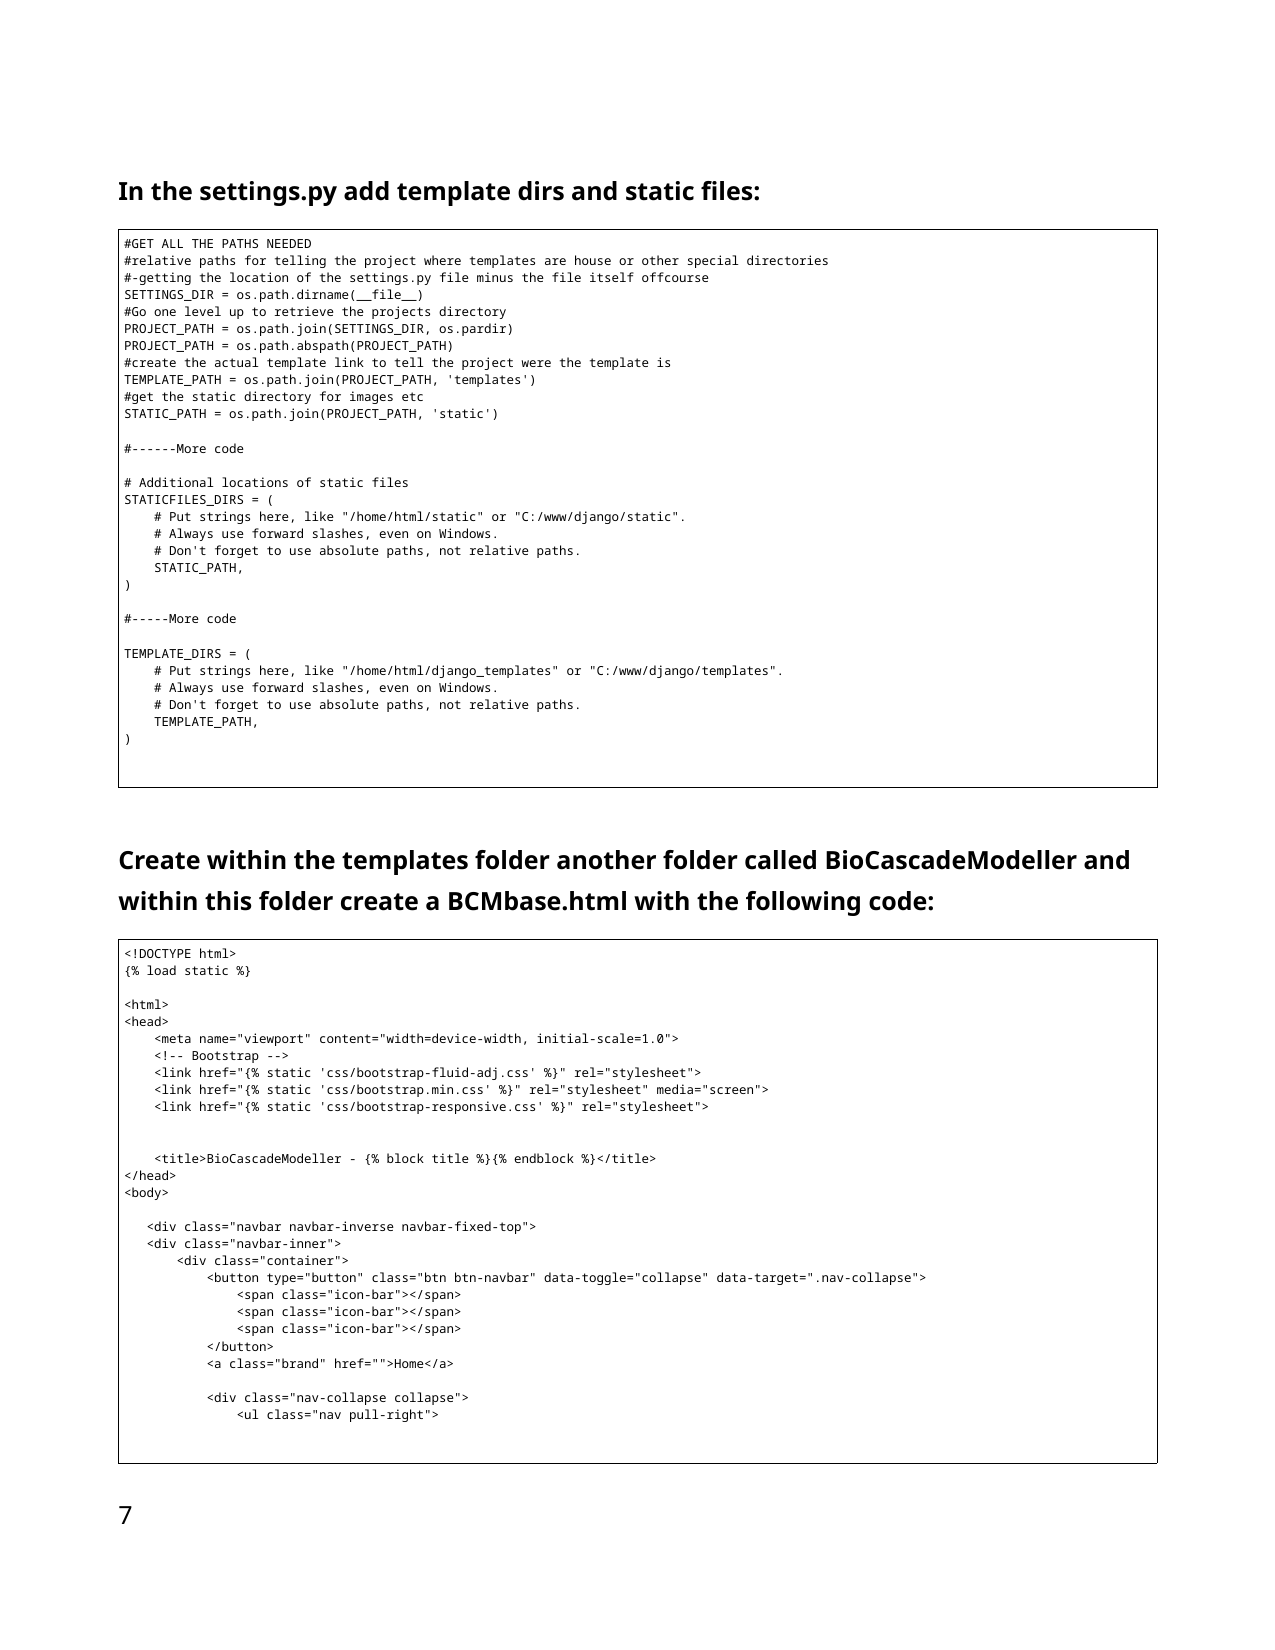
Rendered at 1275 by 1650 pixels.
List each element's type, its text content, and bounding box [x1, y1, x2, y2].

table_header #GET ALL THE PATHS NEEDED #relative paths for telling the project where templates are house or other special directories #-getting the location of the settings.py file minus the file itself offcourse SETTINGS_DIR = os.path.dirname(__file__) #Go one level up to retrieve the projects directory PROJECT_PATH = os.path.join(SETTINGS_DIR, os.pardir) PROJECT_PATH = os.path.abspath(PROJECT_PATH) #create the actual template link to tell the project were the template is TEMPLATE_PATH = os.path.join(PROJECT_PATH, 'templates') #get the static directory for images etc STATIC_PATH = os.path.join(PROJECT_PATH, 'static') #------More code # Additional locations of static files STATICFILES_DIRS = ( # Put strings here, like "/home/html/static" or "C:/www/django/static". # Always use forward slashes, even on Windows. # Don't forget to use absolute paths, not relative paths. STATIC_PATH, ) #-----More code TEMPLATE_DIRS = ( # Put strings here, like "/home/html/django_templates" or "C:/www/django/templates". # Always use forward slashes, even on Windows. # Don't forget to use absolute paths, not relative paths. TEMPLATE_PATH, ) [119, 230, 1157, 787]
text Create within the templates folder another folder called BioCascadeModeller and within this folder create a BCMbase.html with the following code: [118, 843, 1157, 918]
text In the settings.py add template dirs and static files: [118, 173, 1157, 208]
table_header <!DOCTYPE html> {% load static %} <html> <head> <meta name="viewport" content="width=device-width, initial-scale=1.0"> <!-- Bootstrap --> <link href="{% static 'css/bootstrap-fluid-adj.css' %}" rel="stylesheet"> <link href="{% static 'css/bootstrap.min.css' %}" rel="stylesheet" media="screen"> <link href="{% static 'css/bootstrap-responsive.css' %}" rel="stylesheet"> <title>BioCascadeModeller - {% block title %}{% endblock %}</title> </head> <body> <div class="navbar navbar-inverse navbar-fixed-top"> <div class="navbar-inner"> <div class="container"> <button type="button" class="btn btn-navbar" data-toggle="collapse" data-target=".nav-collapse"> <span class="icon-bar"></span> <span class="icon-bar"></span> <span class="icon-bar"></span> </button> <a class="brand" href="">Home</a> <div class="nav-collapse collapse"> <ul class="nav pull-right"> [119, 940, 1157, 1463]
